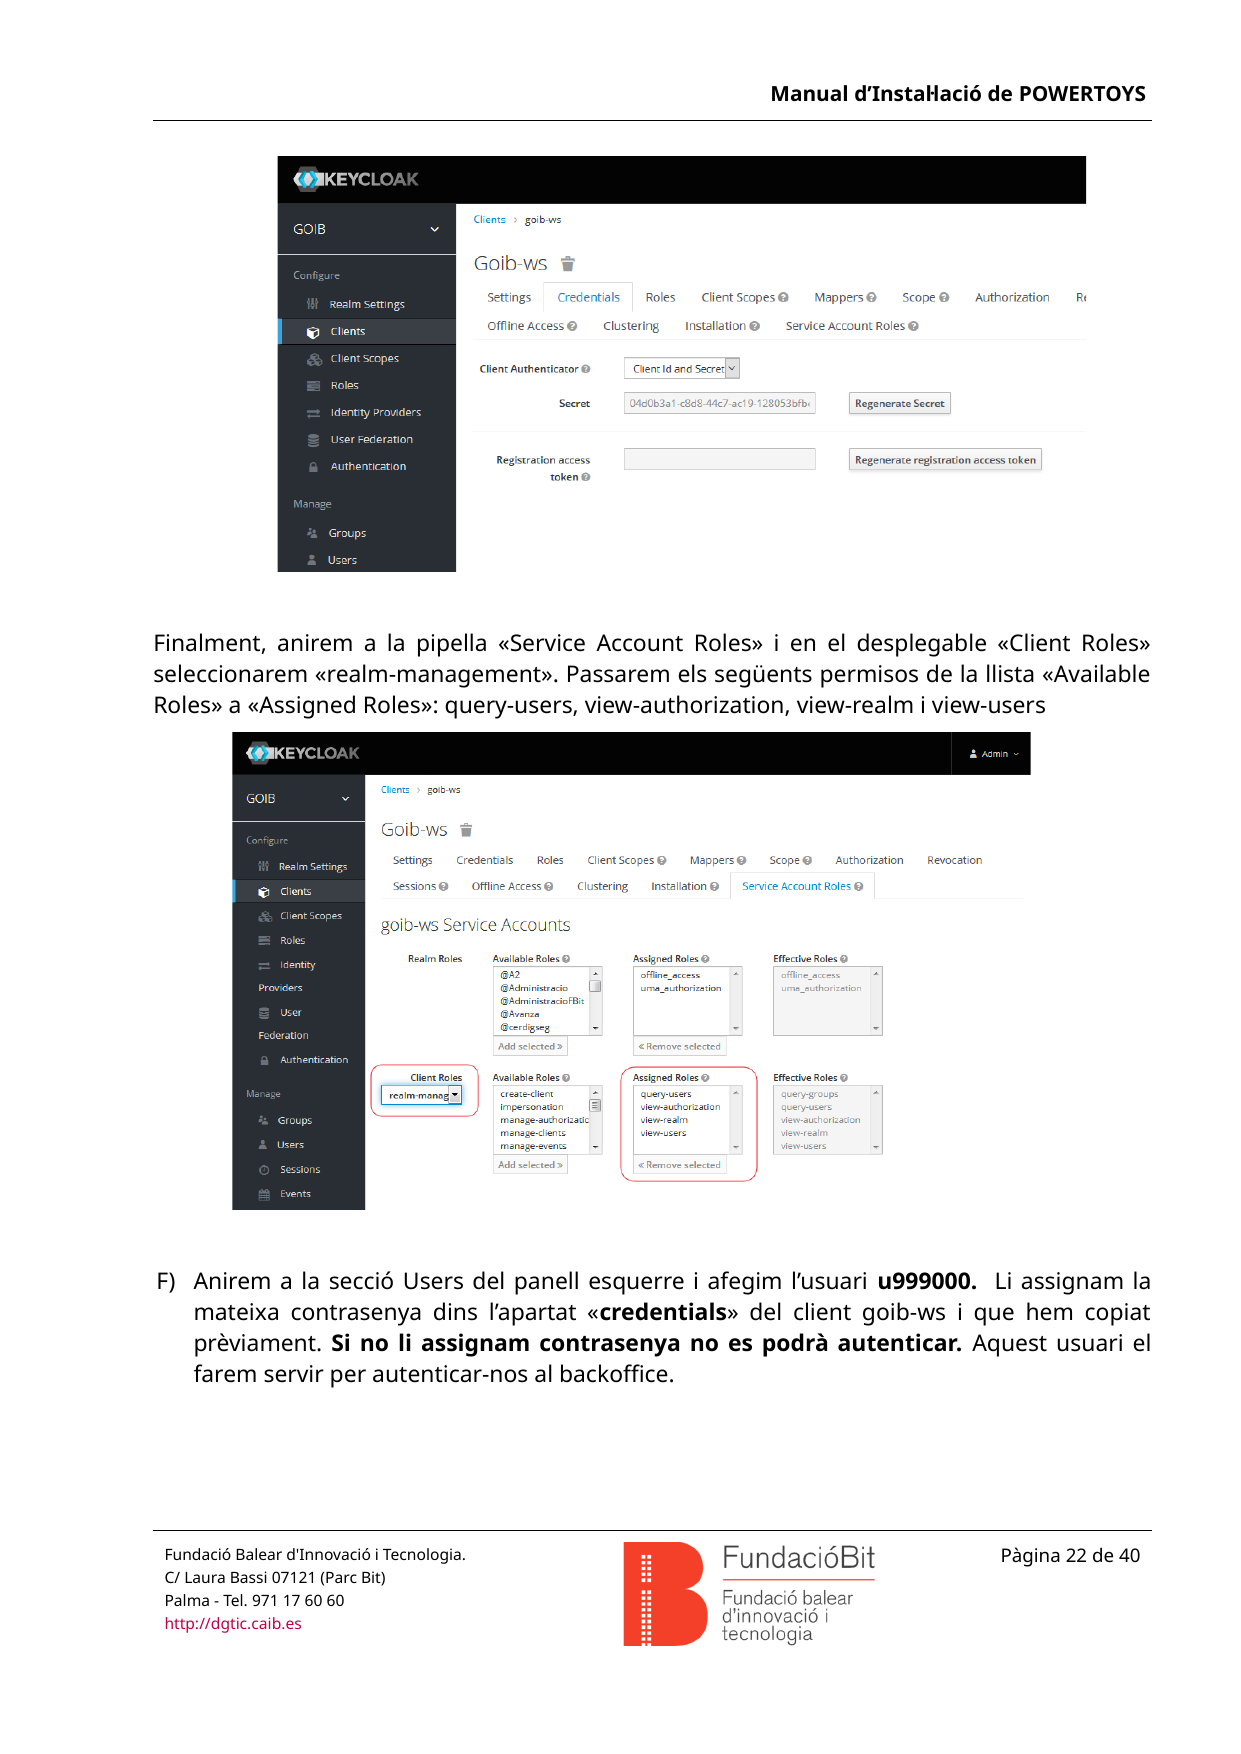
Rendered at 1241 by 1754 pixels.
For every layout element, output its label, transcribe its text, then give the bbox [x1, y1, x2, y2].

list Finalment, anirem a la pipella «Service Account Roles» i en el desplegable «Client Roles» seleccionarem «realm-management». Passarem els següents permisos de la llista «Available Roles» a «Assigned Roles»: query-users, view-authorization, view-realm i view-users [153, 627, 1152, 721]
picture [623, 1542, 875, 1646]
picture [232, 732, 1031, 1210]
list Anirem a la secció Users del panell esquerre i afegim l’usuari u999000. Li assignam la mateixa contrasenya dins l’apartat «credentials» del client goib-ws i que hem copiat prèviament. Si no li assignam contrasenya no es podrà autenticar. Aquest usuari el farem servir per autenticar-nos al backoffice. [156, 1265, 1152, 1390]
picture [277, 156, 1087, 572]
